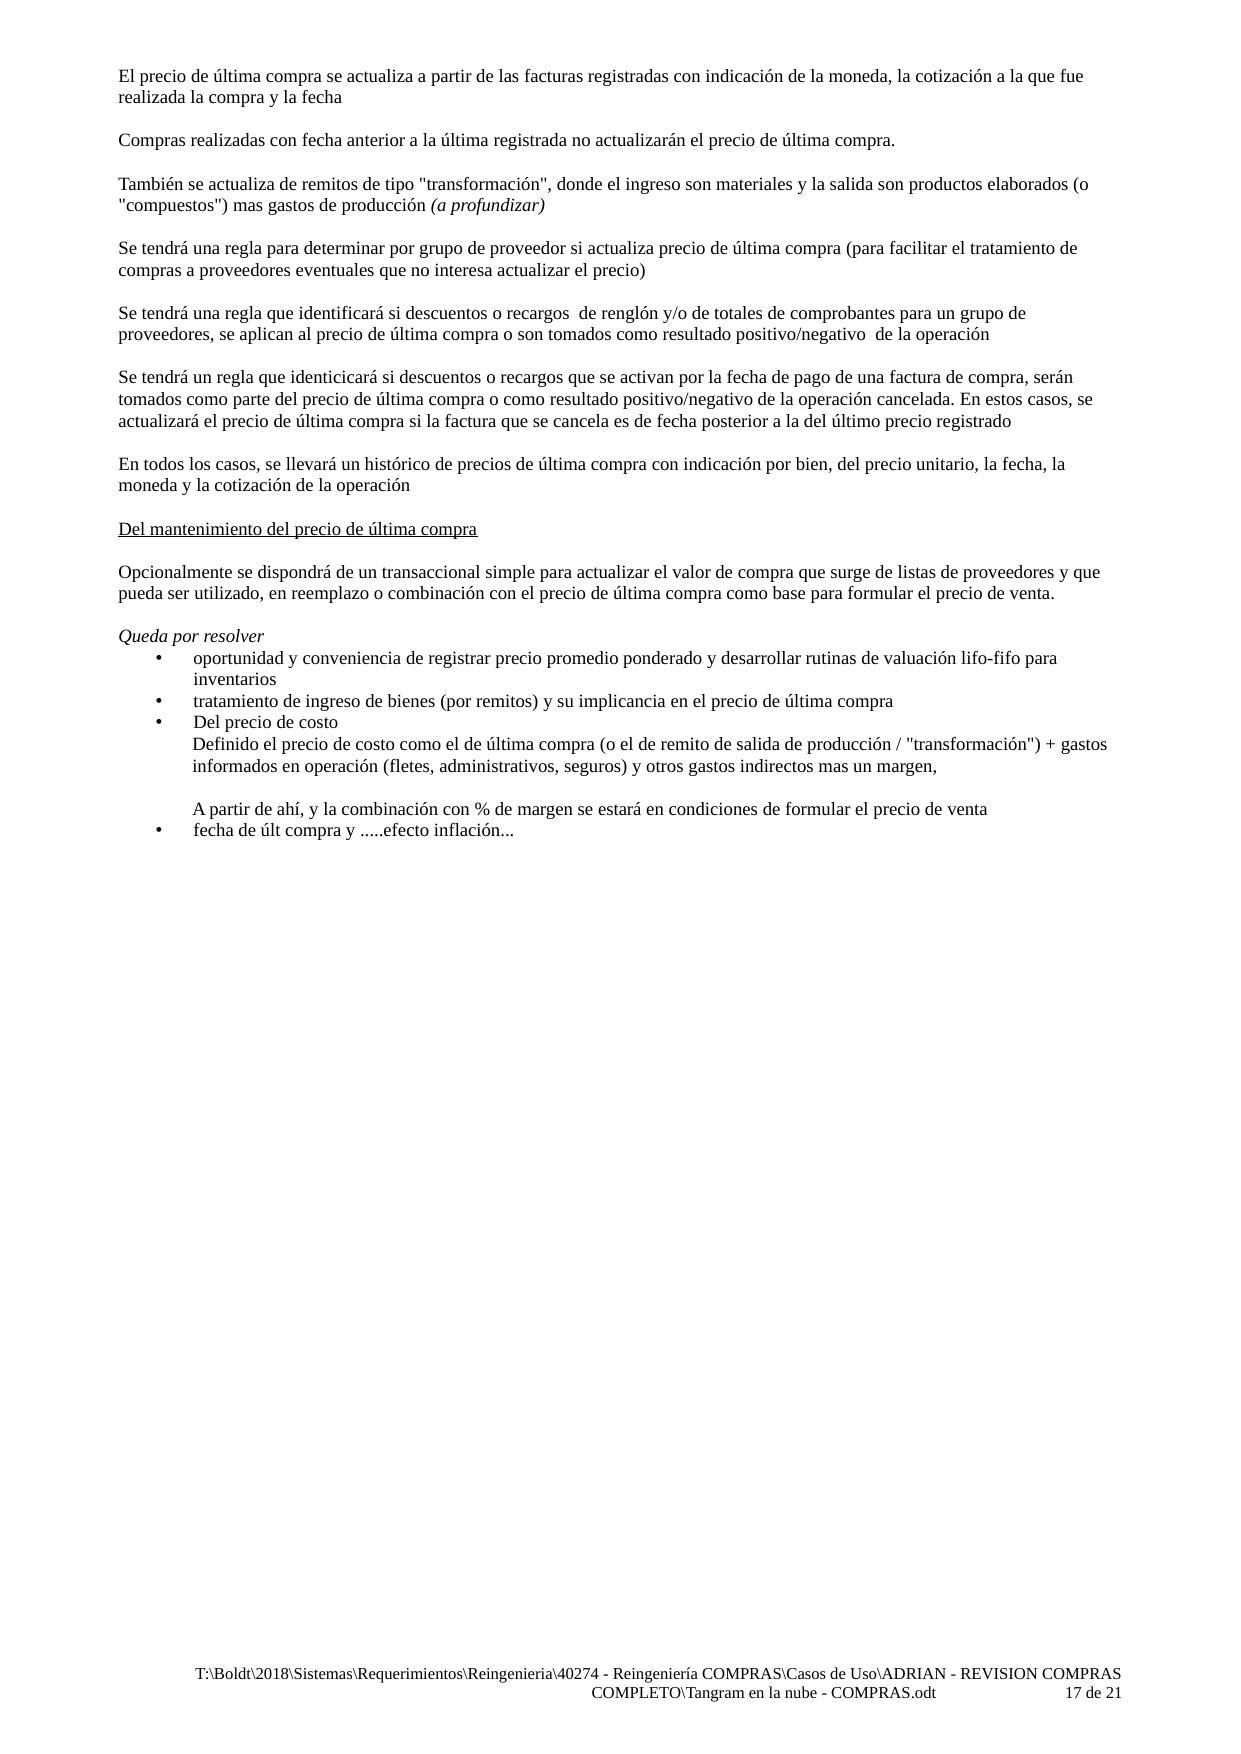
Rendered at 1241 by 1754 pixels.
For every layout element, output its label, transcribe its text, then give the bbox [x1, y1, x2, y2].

text Se tendrá una regla que identificará si descuentos o recargos de renglón y/o de totales de comprobantes para un grupo de proveedores, se aplican al precio de última compra o son tomados como resultado positivo/negativo de la operación [118, 302, 1122, 345]
list fecha de últ compra y .....efecto inflación... [156, 819, 1122, 841]
list oportunidad y conveniencia de registrar precio promedio ponderado y desarrollar rutinas de valuación lifo-fifo para inventarios [156, 647, 1122, 690]
text Del mantenimiento del precio de última compra [118, 517, 1122, 539]
text Queda por resolver [118, 625, 1122, 647]
text Opcionalmente se dispondrá de un transaccional simple para actualizar el valor de compra que surge de listas de proveedores y que pueda ser utilizado, en reemplazo o combinación con el precio de última compra como base para formular el precio de venta. [118, 561, 1122, 604]
text El precio de última compra se actualiza a partir de las facturas registradas con indicación de la moneda, la cotización a la que fue realizada la compra y la fecha [118, 64, 1122, 108]
text Se tendrá un regla que identicicará si descuentos o recargos que se activan por la fecha de pago de una factura de compra, serán tomados como parte del precio de última compra o como resultado positivo/negativo de la operación cancelada. En estos casos, se actualizará el precio de última compra si la factura que se cancela es de fecha posterior a la del último precio registrado [118, 366, 1122, 431]
list Del precio de costo [156, 711, 1122, 733]
text A partir de ahí, y la combinación con % de margen se estará en condiciones de formular el precio de venta [192, 798, 1122, 819]
list tratamiento de ingreso de bienes (por remitos) y su implicancia en el precio de última compra [156, 690, 1122, 711]
text Compras realizadas con fecha anterior a la última registrada no actualizarán el precio de última compra. [118, 129, 1122, 151]
text También se actualiza de remitos de tipo "transformación", donde el ingreso son materiales y la salida son productos elaborados (o "compuestos") mas gastos de producción (a profundizar) [118, 172, 1122, 216]
text En todos los casos, se llevará un histórico de precios de última compra con indicación por bien, del precio unitario, la fecha, la moneda y la cotización de la operación [118, 453, 1122, 496]
text Se tendrá una regla para determinar por grupo de proveedor si actualiza precio de última compra (para facilitar el tratamiento de compras a proveedores eventuales que no interesa actualizar el precio) [118, 237, 1122, 280]
text Definido el precio de costo como el de última compra (o el de remito de salida de producción / "transformación") + gastos informados en operación (fletes, administrativos, seguros) y otros gastos indirectos mas un margen, [192, 733, 1122, 776]
